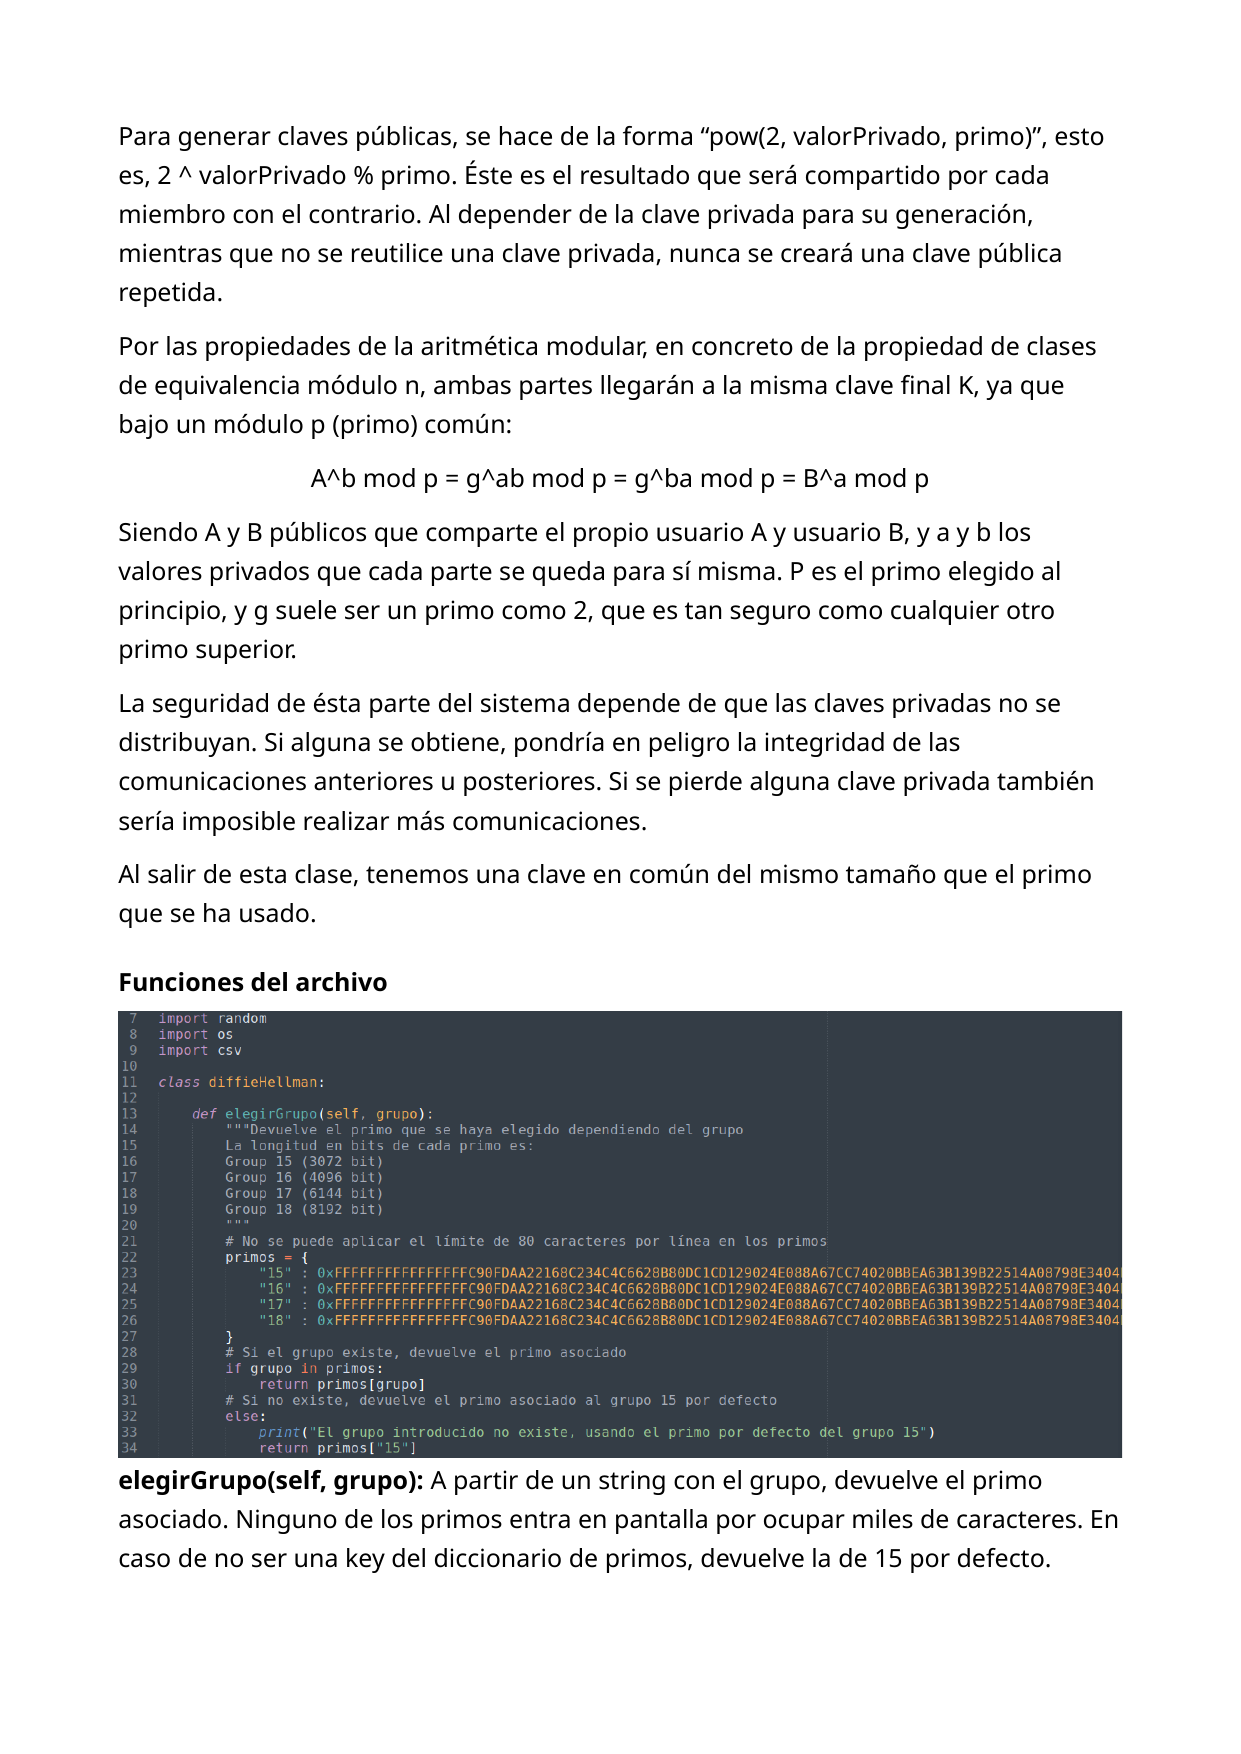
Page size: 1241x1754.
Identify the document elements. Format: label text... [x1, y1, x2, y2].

text Al salir de esta clase, tenemos una clave en común del mismo tamaño que el primo que se ha usado. [118, 857, 1122, 930]
text Para generar claves públicas, se hace de la forma “pow(2, valorPrivado, primo)”, esto es, 2 ^ valorPrivado % primo. Éste es el resultado que será compartido por cada miembro con el contrario. Al depender de la clave privada para su generación, mientras que no se reutilice una clave privada, nunca se creará una clave pública repetida. [118, 118, 1122, 309]
text La seguridad de ésta parte del sistema depende de que las claves privadas no se distribuyan. Si alguna se obtiene, pondría en peligro la integridad de las comunicaciones anteriores u posteriores. Si se pierde alguna clave privada también sería imposible realizar más comunicaciones. [118, 686, 1122, 837]
text A^b mod p = g^ab mod p = g^ba mod p = B^a mod p [118, 461, 1122, 495]
text elegirGrupo(self, grupo): A partir de un string con el grupo, devuelve el primo asociado. Ninguno de los primos entra en pantalla por ocupar miles de caracteres. En caso de no ser una key del diccionario de primos, devuelve la de 15 por defecto. [118, 1458, 1122, 1575]
text Por las propiedades de la aritmética modular, en concreto de la propiedad de clases de equivalencia módulo n, ambas partes llegarán a la misma clave final K, ya que bajo un módulo p (primo) común: [118, 328, 1122, 441]
text Siendo A y B públicos que comparte el propio usuario A y usuario B, y a y b los valores privados que cada parte se queda para sí misma. P es el primo elegido al principio, y g suele ser un primo como 2, que es tan seguro como cualquier otro primo superior. [118, 514, 1122, 666]
picture [118, 1011, 1123, 1458]
subtitle Funciones del archivo [118, 964, 1122, 998]
